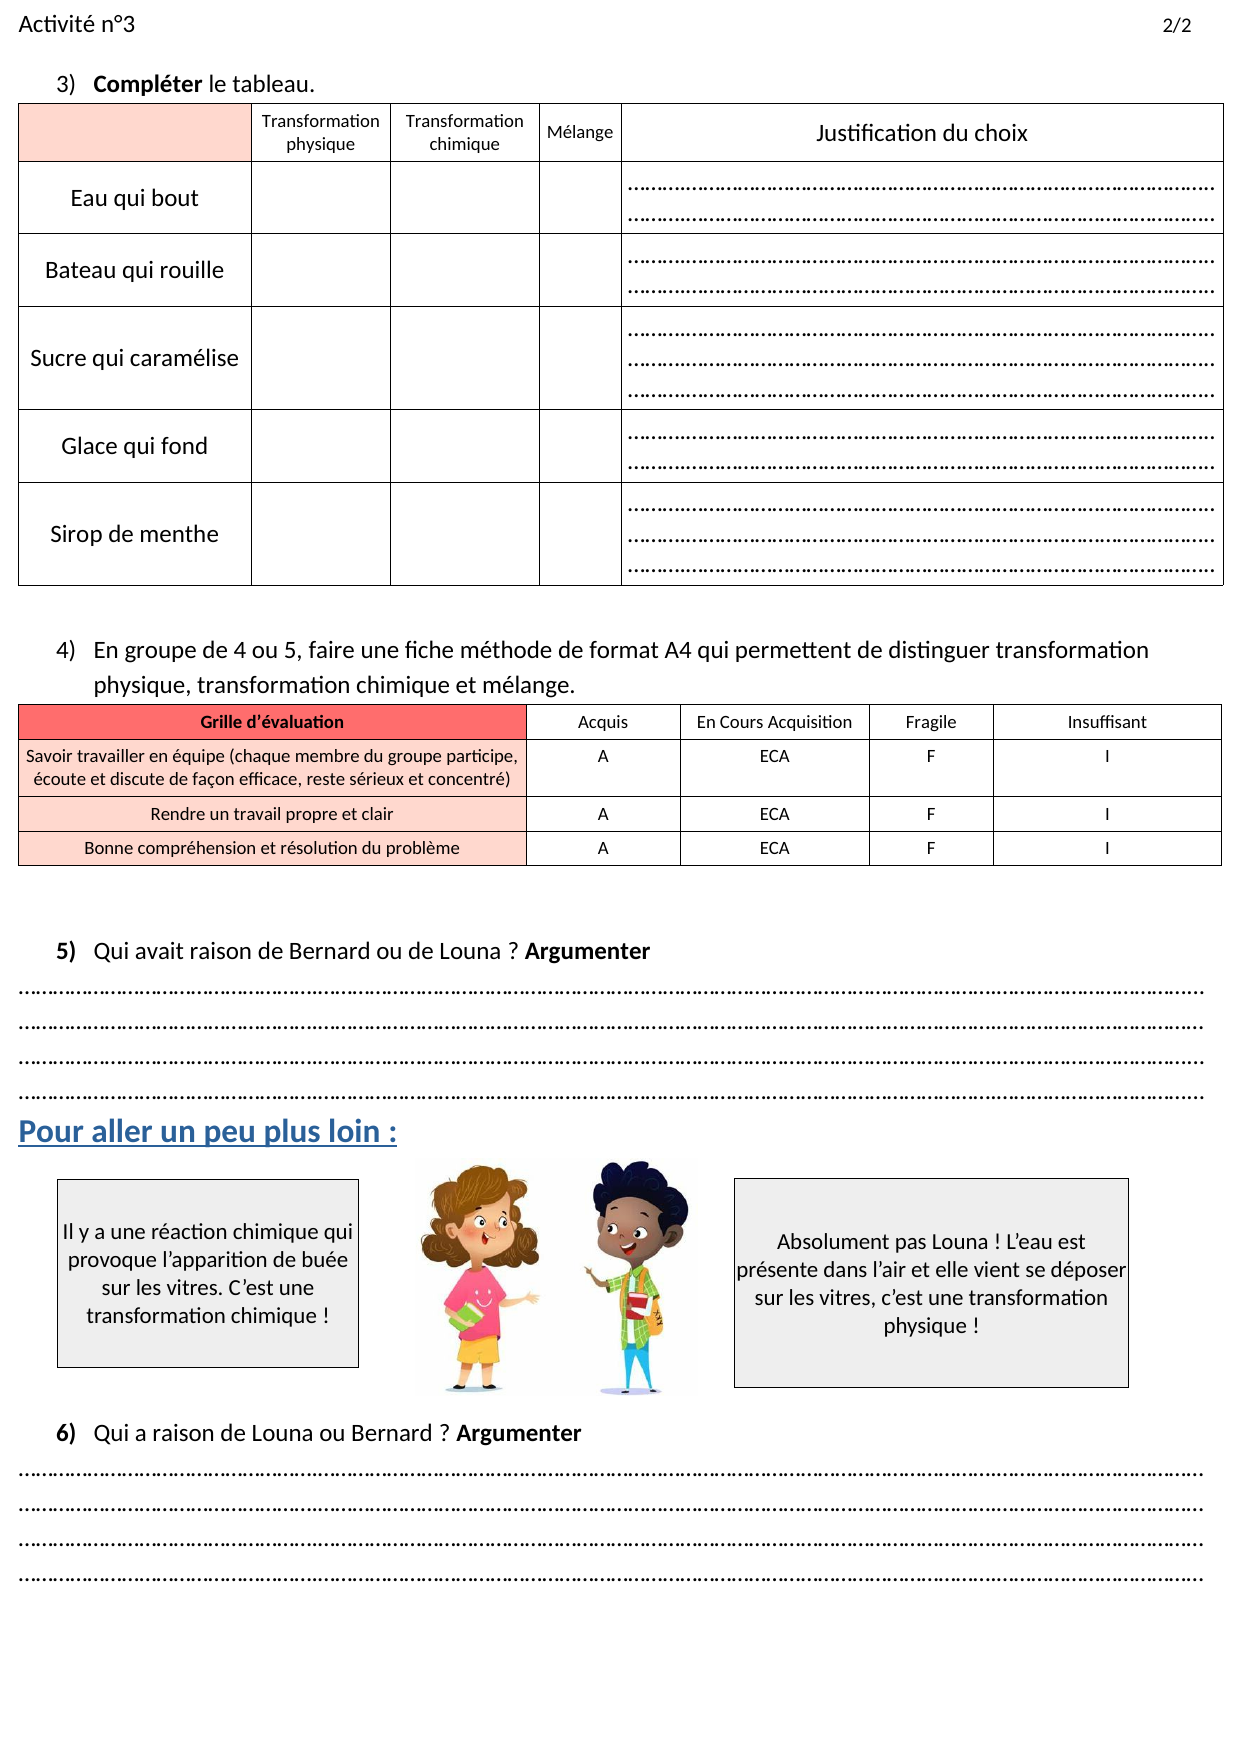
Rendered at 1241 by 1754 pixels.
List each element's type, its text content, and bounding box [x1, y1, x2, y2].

table_cell ……….……………………………………………………………………………….. ……….……………………………………………………………………………….. ……….……………………………………………………………………………….. [622, 483, 1223, 585]
table_cell ……….……………………………………………………………………………….. ……….……………………………………………………………………………….. [622, 234, 1223, 306]
table_cell ……….……………………………………………………………………………….. ……….……………………………………………………………………………….. ……….……………………………………………………………………………….. [622, 307, 1223, 409]
table_cell [391, 410, 539, 482]
table_cell [391, 483, 539, 585]
table_cell [252, 307, 390, 409]
table_cell [391, 307, 539, 409]
table_cell ECA [681, 740, 869, 796]
table_cell I [994, 832, 1221, 865]
table_header Mélange [540, 104, 621, 161]
table_header En Cours Acquisition [681, 705, 869, 739]
table_cell Eau qui bout [19, 162, 251, 233]
table_cell [252, 483, 390, 585]
table_cell ECA [681, 797, 869, 831]
table_cell A [527, 797, 680, 831]
table_header Fragile [870, 705, 993, 739]
table_cell F [870, 740, 993, 796]
text …………………………………………….……………………………………………………………………………………………………….……………………………... [18, 970, 1221, 1001]
table_header Transformation physique [252, 104, 390, 161]
table_cell F [870, 832, 993, 865]
table_cell [391, 234, 539, 306]
table_cell A [527, 832, 680, 865]
table_cell [540, 410, 621, 482]
table_cell [540, 307, 621, 409]
text …………………………………………….……………………………………………………………………………………………………….……………………………… [18, 1487, 1221, 1518]
table_cell Sucre qui caramélise [19, 307, 251, 409]
text …………………………………………….……………………………………………………………………………………………………….……………………………… [18, 1452, 1221, 1483]
list Qui a raison de Louna ou Bernard ? Argumenter [56, 1417, 1221, 1448]
table_header Acquis [527, 705, 680, 739]
table_header Grille d’évaluation [19, 705, 526, 739]
list Qui avait raison de Bernard ou de Louna ? Argumenter [56, 935, 1221, 966]
table_cell ……….……………………………………………………………………………….. ……….……………………………………………………………………………….. [622, 162, 1223, 233]
table_cell Savoir travailler en équipe (chaque membre du groupe participe, écoute et discute de façon efficace, reste sérieux et concentré) [19, 740, 526, 796]
table_header [19, 104, 251, 161]
table_cell Bonne compréhension et résolution du problème [19, 832, 526, 865]
table_cell [540, 162, 621, 233]
text …………………………………………….……………………………………………………………………………………………………….……………………………… [18, 1522, 1221, 1553]
picture [415, 1158, 698, 1396]
table_cell [391, 162, 539, 233]
table_cell A [527, 740, 680, 796]
table_header Transformation chimique [391, 104, 539, 161]
text …………………………………………….……………………………………………………………………………………………………….……………………………... [18, 1040, 1221, 1071]
table_cell I [994, 740, 1221, 796]
list Compléter le tableau. [56, 68, 1221, 99]
table_cell [252, 162, 390, 233]
table_header Insuffisant [994, 705, 1221, 739]
list En groupe de 4 ou 5, faire une fiche méthode de format A4 qui permettent de distinguer transformation physique, transformation chimique et mélange. [56, 634, 1221, 700]
table_cell [252, 234, 390, 306]
text …………………………………………….……………………………………………………………………………………………………….……………………………… [18, 1005, 1221, 1036]
table_cell ECA [681, 832, 869, 865]
table_header Justification du choix [622, 104, 1223, 161]
table_cell I [994, 797, 1221, 831]
text …………………………………………….……………………………………………………………………………………………………….……………………………… [18, 1557, 1221, 1588]
table_cell F [870, 797, 993, 831]
text Pour aller un peu plus loin : [18, 1110, 1221, 1151]
table_cell Glace qui fond [19, 410, 251, 482]
table_cell [252, 410, 390, 482]
table_cell [540, 483, 621, 585]
table_cell Bateau qui rouille [19, 234, 251, 306]
table_cell Sirop de menthe [19, 483, 251, 585]
table_cell Rendre un travail propre et clair [19, 797, 526, 831]
table_cell ……….……………………………………………………………………………….. ……….……………………………………………………………………………….. [622, 410, 1223, 482]
text …………………………………………….……………………………………………………………………………………………………….……………………………... [18, 1075, 1221, 1106]
table_cell [540, 234, 621, 306]
